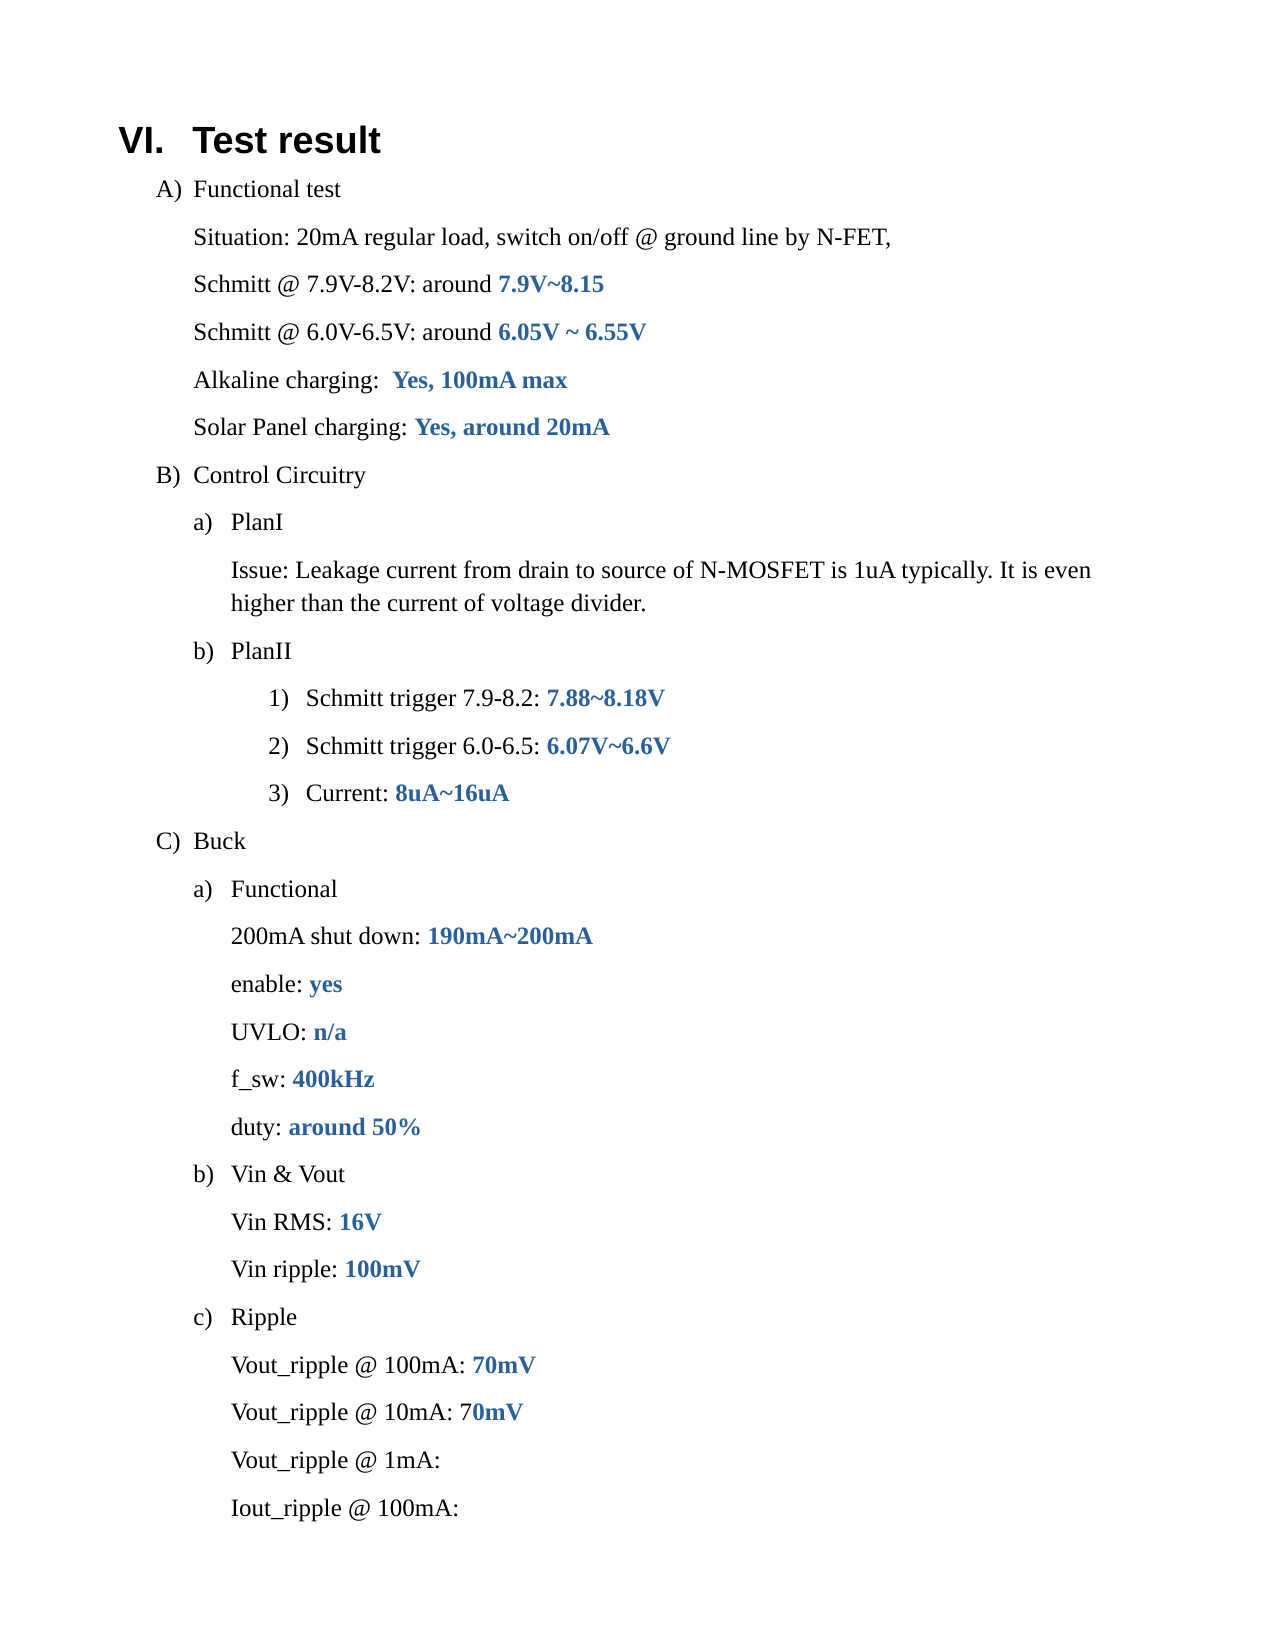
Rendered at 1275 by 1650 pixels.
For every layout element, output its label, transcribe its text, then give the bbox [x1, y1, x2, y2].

list Ripple [193, 1302, 1157, 1331]
list Vin & Vout [193, 1159, 1157, 1188]
list Buck [156, 826, 1157, 855]
list Schmitt @ 7.9V-8.2V: around 7.9V~8.15 [156, 269, 1157, 298]
list Alkaline charging: Yes, 100mA max [156, 365, 1157, 393]
list Control Circuitry [156, 460, 1157, 489]
list Vout_ripple @ 100mA: 70mV [193, 1350, 1157, 1378]
list Solar Panel charging: Yes, around 20mA [156, 412, 1157, 441]
list UVLO: n/a [193, 1017, 1157, 1045]
list Functional test [156, 174, 1157, 203]
list PlanI [193, 507, 1157, 536]
list Vout_ripple @ 1mA: [193, 1445, 1157, 1474]
list Functional [193, 874, 1157, 902]
list 200mA shut down: 190mA~200mA [193, 921, 1157, 950]
list Vin RMS: 16V [193, 1207, 1157, 1236]
list Iout_ripple @ 100mA: [193, 1493, 1157, 1521]
list f_sw: 400kHz [193, 1064, 1157, 1093]
list Schmitt trigger 7.9-8.2: 7.88~8.18V [268, 683, 1157, 712]
list Vout_ripple @ 10mA: 70mV [193, 1397, 1157, 1426]
list Schmitt @ 6.0V-6.5V: around 6.05V ~ 6.55V [156, 317, 1157, 346]
list Schmitt trigger 6.0-6.5: 6.07V~6.6V [268, 731, 1157, 760]
list Current: 8uA~16uA [268, 778, 1157, 807]
list enable: yes [193, 969, 1157, 998]
list duty: around 50% [193, 1112, 1157, 1141]
list Vin ripple: 100mV [193, 1254, 1157, 1283]
subtitle Test result [118, 118, 1157, 162]
list PlanII [193, 636, 1157, 664]
list Issue: Leakage current from drain to source of N-MOSFET is 1uA typically. It is even higher than the current of voltage divider. [193, 555, 1157, 617]
list Situation: 20mA regular load, switch on/off @ ground line by N-FET, [156, 222, 1157, 251]
